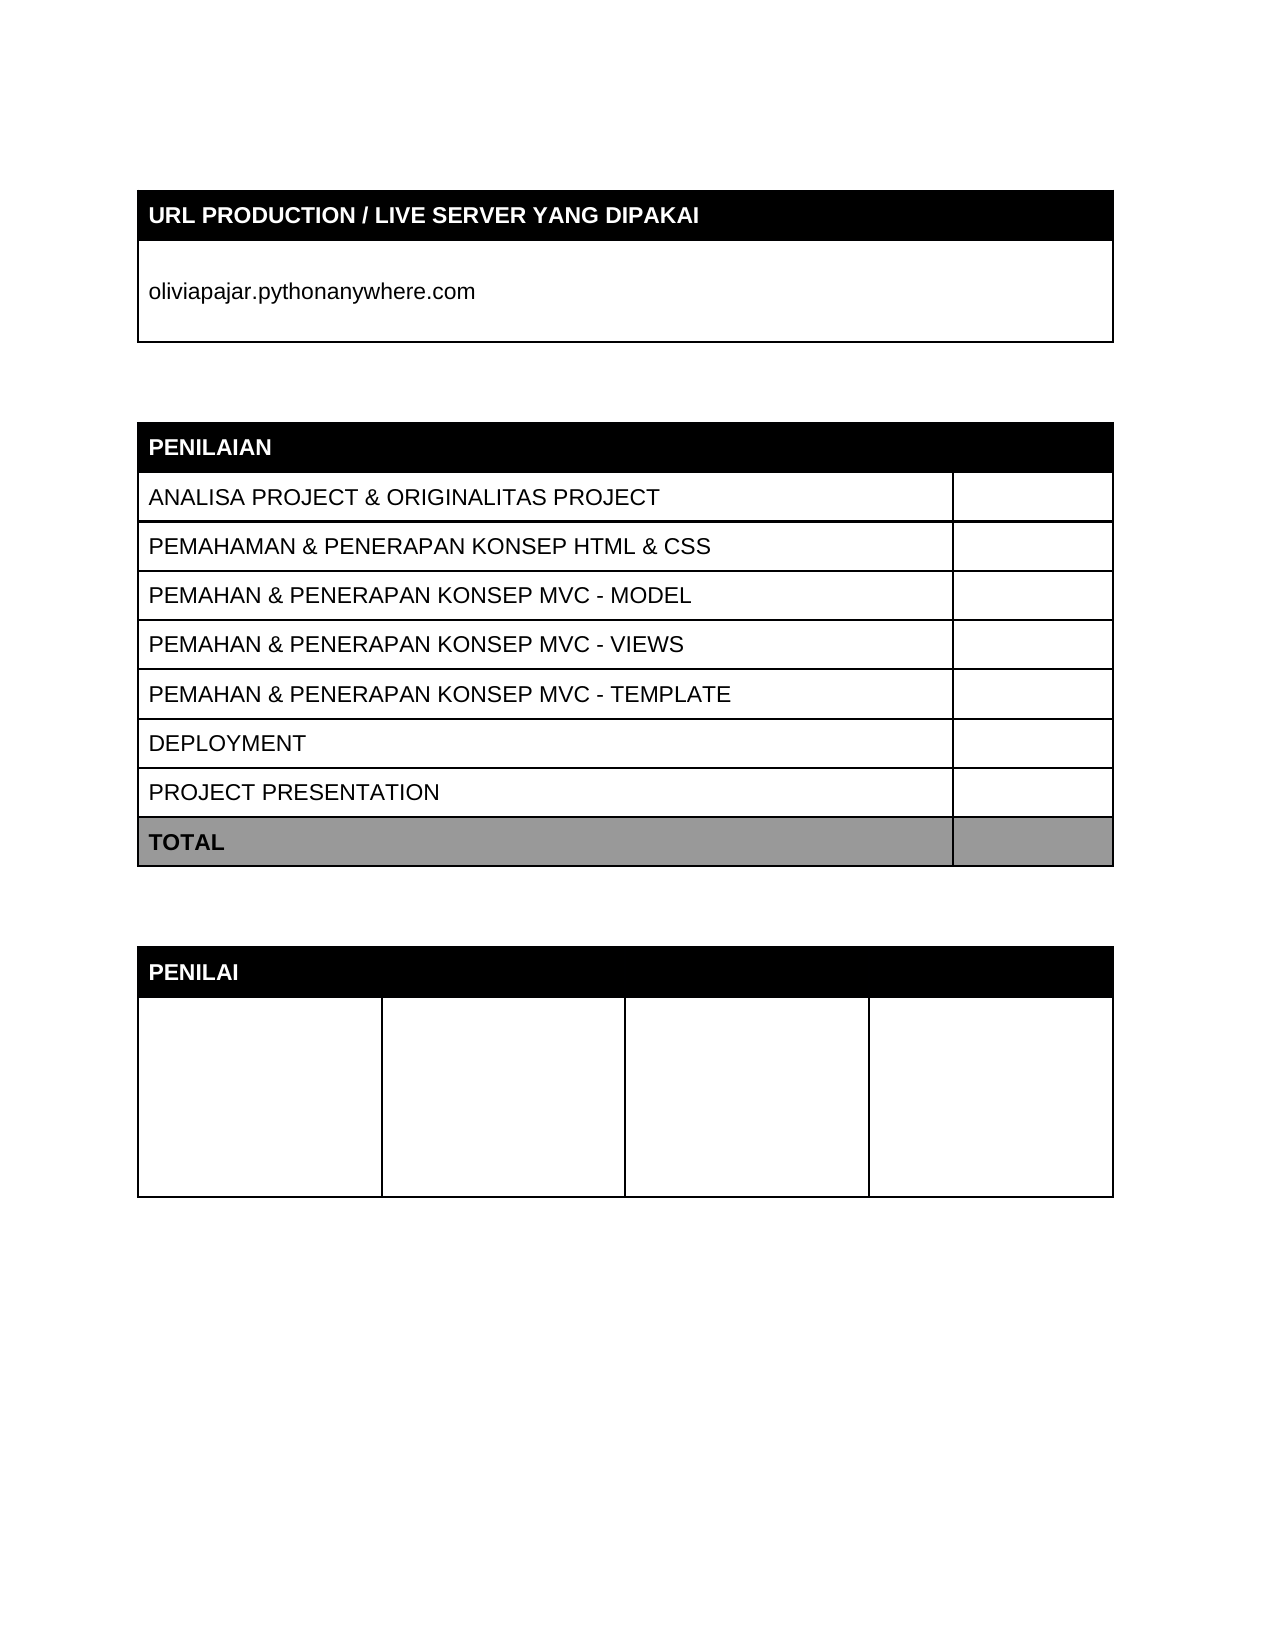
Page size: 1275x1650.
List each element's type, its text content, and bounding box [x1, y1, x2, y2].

table_cell PROJECT PRESENTATION [139, 769, 952, 816]
table_cell [954, 769, 1112, 816]
table_cell [954, 473, 1112, 520]
table_cell PEMAHAN & PENERAPAN KONSEP MVC - VIEWS [139, 621, 952, 668]
table_cell PEMAHAN & PENERAPAN KONSEP MVC - MODEL [139, 572, 952, 619]
table_cell [870, 998, 1112, 1196]
table_header PENILAIAN [139, 424, 1112, 471]
table_cell [954, 621, 1112, 668]
table_header PENILAI [139, 948, 624, 996]
table_cell [383, 998, 624, 1196]
table_header [626, 948, 868, 996]
table_cell TOTAL [139, 818, 952, 865]
table_cell oliviapajar.pythonanywhere.com [139, 241, 1112, 341]
table_cell PEMAHAMAN & PENERAPAN KONSEP HTML & CSS [139, 523, 952, 569]
table_cell [954, 670, 1112, 717]
table_cell [626, 998, 868, 1196]
table_header [870, 948, 1112, 996]
table_cell [139, 998, 381, 1196]
table_cell ANALISA PROJECT & ORIGINALITAS PROJECT [139, 473, 952, 520]
table_cell [954, 720, 1112, 767]
table_cell [954, 523, 1112, 569]
table_cell DEPLOYMENT [139, 720, 952, 767]
table_cell [954, 572, 1112, 619]
table_cell PEMAHAN & PENERAPAN KONSEP MVC - TEMPLATE [139, 670, 952, 717]
table_header URL PRODUCTION / LIVE SERVER YANG DIPAKAI [139, 192, 1112, 239]
table_cell [954, 818, 1112, 865]
